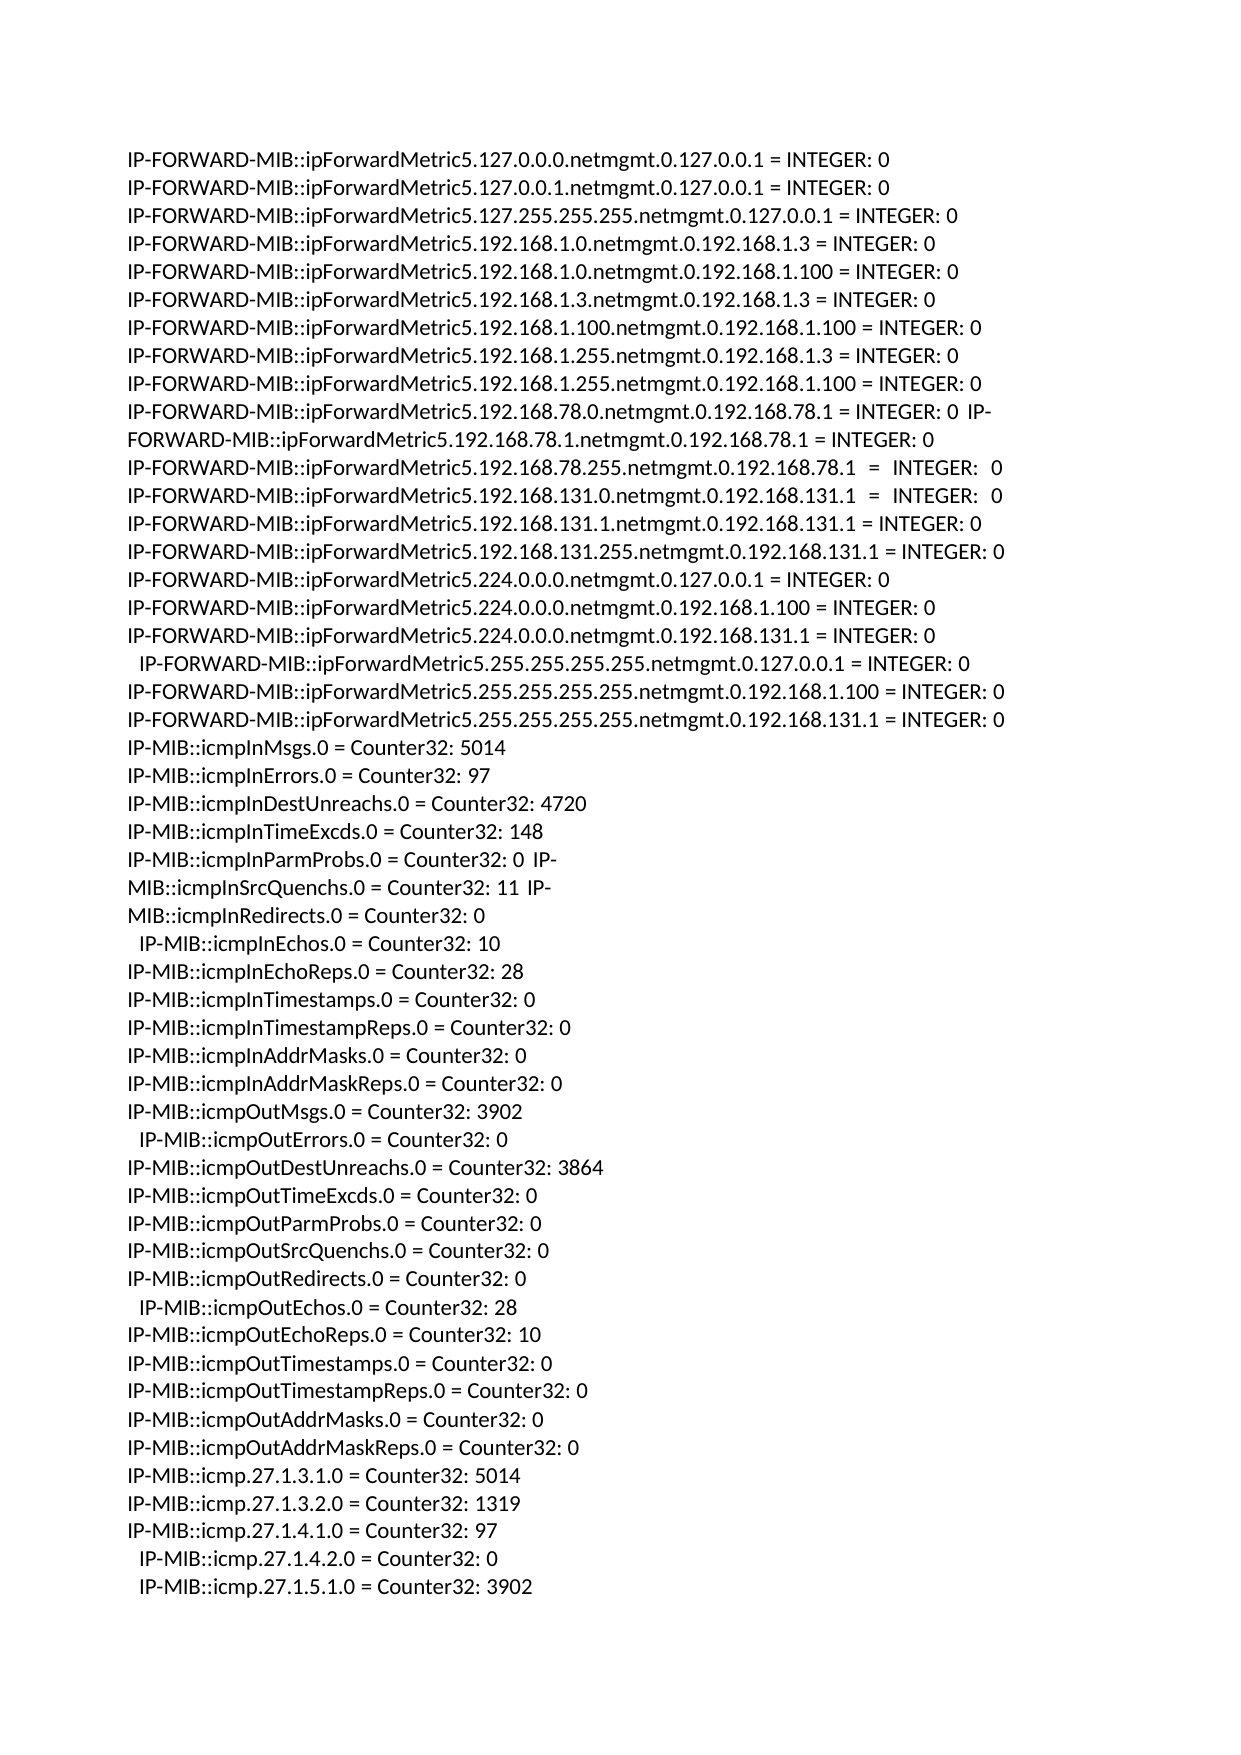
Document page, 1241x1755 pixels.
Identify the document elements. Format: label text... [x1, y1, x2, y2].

text IP-MIB::icmpInAddrMaskReps.0 = Counter32: 0 IP-MIB::icmpOutMsgs.0 = Counter32: 3902 [127, 1069, 578, 1125]
text IP-FORWARD-MIB::ipForwardMetric5.127.255.255.255.netmgmt.0.127.0.0.1 = INTEGER: 0 IP-FORWARD-MIB::ipForwardMetric5.192.168.1.0.netmgmt.0.192.168.1.3 = INTEGER: 0 [127, 201, 978, 257]
text IP-MIB::icmpInTimestampReps.0 = Counter32: 0 IP-MIB::icmpInAddrMasks.0 = Counter32: 0 [127, 1013, 587, 1069]
text IP-MIB::icmpOutParmProbs.0 = Counter32: 0 IP-MIB::icmpOutSrcQuenchs.0 = Counter32: 0 IP-MIB::icmpOutRedirects.0 = Counter32: 0 [127, 1209, 565, 1292]
text IP-FORWARD-MIB::ipForwardMetric5.192.168.1.100.netmgmt.0.192.168.1.100 = INTEGER: 0 IP-FORWARD-MIB::ipForwardMetric5.192.168.1.255.netmgmt.0.192.168.1.3 = INTEGER: 0 [127, 313, 1002, 369]
text IP-MIB::icmp.27.1.4.2.0 = Counter32: 0 [139, 1544, 1066, 1572]
text IP-MIB::icmpOutTimestampReps.0 = Counter32: 0 IP-MIB::icmpOutAddrMasks.0 = Counter32: 0 [127, 1377, 604, 1433]
text IP-FORWARD-MIB::ipForwardMetric5.192.168.1.0.netmgmt.0.192.168.1.100 = INTEGER: 0 IP-FORWARD-MIB::ipForwardMetric5.192.168.1.3.netmgmt.0.192.168.1.3 = INTEGER: 0 [127, 257, 979, 313]
text IP-FORWARD-MIB::ipForwardMetric5.255.255.255.255.netmgmt.0.192.168.1.100 = INTEGER: 0 IP-FORWARD-MIB::ipForwardMetric5.255.255.255.255.netmgmt.0.192.168.131.1 = INTEGER: 0 [127, 677, 1024, 733]
text IP-FORWARD-MIB::ipForwardMetric5.192.168.1.255.netmgmt.0.192.168.1.100 = INTEGER: 0 IP-FORWARD-MIB::ipForwardMetric5.192.168.78.0.netmgmt.0.192.168.78.1 = INTEGER: 0 IP-FORWARD-MIB::ipForwardMetric5.192.168.78.1.netmgmt.0.192.168.78.1 = INTEGER: 0 [127, 369, 1002, 453]
text IP-MIB::icmpInEchos.0 = Counter32: 10 [139, 929, 1066, 957]
text IP-MIB::icmpInEchoReps.0 = Counter32: 28 IP-MIB::icmpInTimestamps.0 = Counter32: 0 [127, 957, 551, 1013]
text IP-MIB::icmp.27.1.5.1.0 = Counter32: 3902 [139, 1572, 1066, 1601]
text IP-MIB::icmpInParmProbs.0 = Counter32: 0 IP-MIB::icmpInSrcQuenchs.0 = Counter32: 11 IP-MIB::icmpInRedirects.0 = Counter32: 0 [127, 845, 560, 929]
text IP-FORWARD-MIB::ipForwardMetric5.192.168.78.255.netmgmt.0.192.168.78.1 = INTEGER: 0 IP-FORWARD-MIB::ipForwardMetric5.192.168.131.0.netmgmt.0.192.168.131.1 = INTEGER: 0 IP-FORWARD-MIB::ipForwardMetric5.192.168.131.1.netmgmt.0.192.168.131.1 = INTEGER: 0 [127, 453, 1002, 537]
text IP-MIB::icmpOutEchos.0 = Counter32: 28 [139, 1293, 1066, 1321]
text IP-FORWARD-MIB::ipForwardMetric5.255.255.255.255.netmgmt.0.127.0.0.1 = INTEGER: 0 [139, 649, 1066, 677]
text IP-FORWARD-MIB::ipForwardMetric5.127.0.0.0.netmgmt.0.127.0.0.1 = INTEGER: 0 IP-FORWARD-MIB::ipForwardMetric5.127.0.0.1.netmgmt.0.127.0.0.1 = INTEGER: 0 [127, 145, 908, 201]
text IP-MIB::icmpOutErrors.0 = Counter32: 0 [139, 1125, 1066, 1153]
text IP-MIB::icmp.27.1.3.2.0 = Counter32: 1319 IP-MIB::icmp.27.1.4.1.0 = Counter32: 97 [127, 1489, 537, 1544]
text IP-MIB::icmpInDestUnreachs.0 = Counter32: 4720 IP-MIB::icmpInTimeExcds.0 = Counter32: 148 [127, 789, 603, 845]
text IP-MIB::icmpOutAddrMaskReps.0 = Counter32: 0 IP-MIB::icmp.27.1.3.1.0 = Counter32: 5014 [127, 1433, 596, 1489]
text IP-MIB::icmpInMsgs.0 = Counter32: 5014 IP-MIB::icmpInErrors.0 = Counter32: 97 [127, 733, 522, 789]
text IP-MIB::icmpOutEchoReps.0 = Counter32: 10 IP-MIB::icmpOutTimestamps.0 = Counter32: 0 [127, 1321, 568, 1377]
text IP-FORWARD-MIB::ipForwardMetric5.224.0.0.0.netmgmt.0.192.168.1.100 = INTEGER: 0 IP-FORWARD-MIB::ipForwardMetric5.224.0.0.0.netmgmt.0.192.168.131.1 = INTEGER: 0 [127, 593, 955, 649]
text IP-FORWARD-MIB::ipForwardMetric5.192.168.131.255.netmgmt.0.192.168.131.1 = INTEGER: 0 IP-FORWARD-MIB::ipForwardMetric5.224.0.0.0.netmgmt.0.127.0.0.1 = INTEGER: 0 [127, 537, 1024, 593]
text IP-MIB::icmpOutDestUnreachs.0 = Counter32: 3864 IP-MIB::icmpOutTimeExcds.0 = Counter32: 0 [127, 1153, 620, 1209]
